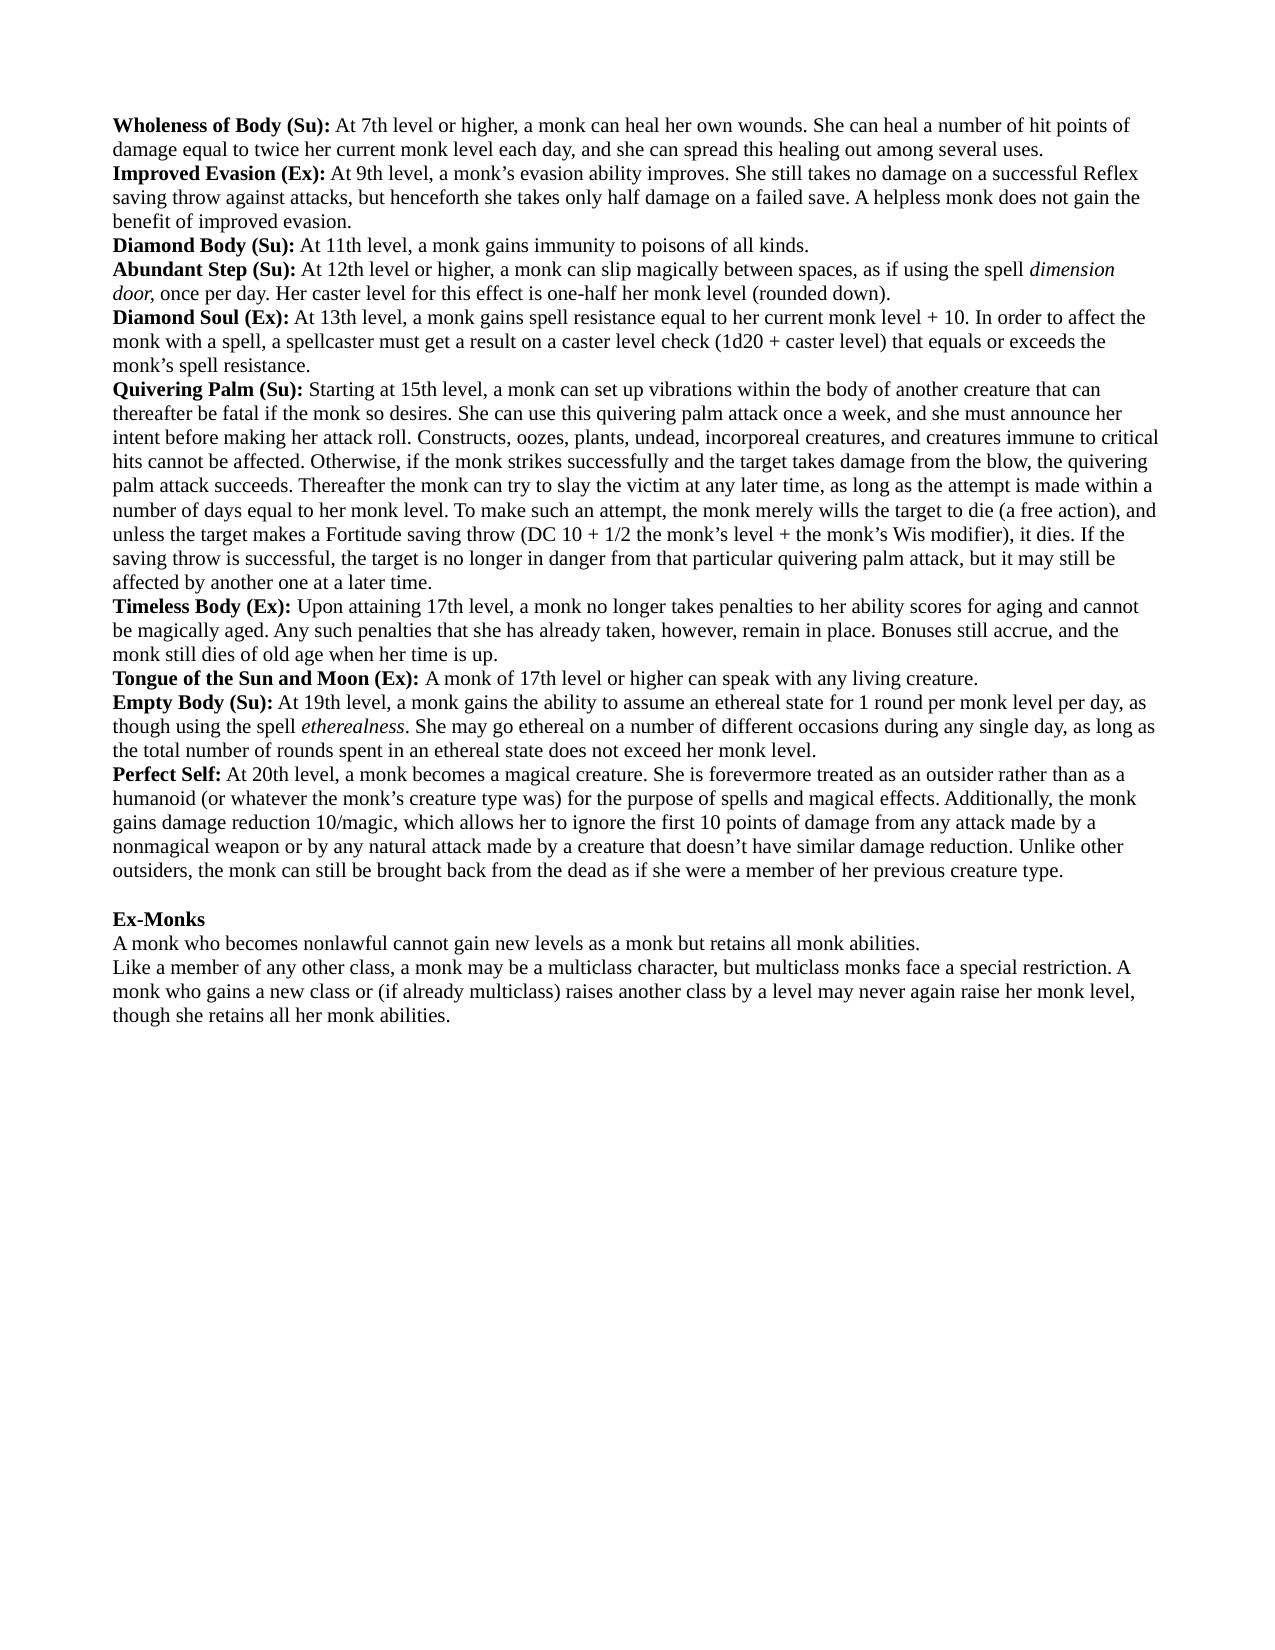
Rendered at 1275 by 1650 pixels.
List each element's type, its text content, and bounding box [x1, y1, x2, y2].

text Tongue of the Sun and Moon (Ex): A monk of 17th level or higher can speak with any living creature. [112, 666, 1162, 690]
text Improved Evasion (Ex): At 9th level, a monk’s evasion ability improves. She still takes no damage on a successful Reflex saving throw against attacks, but henceforth she takes only half damage on a failed save. A helpless monk does not gain the benefit of improved evasion. [112, 161, 1162, 233]
subtitle Ex-Monks [112, 907, 1162, 931]
text Timeless Body (Ex): Upon attaining 17th level, a monk no longer takes penalties to her ability scores for aging and cannot be magically aged. Any such penalties that she has already taken, however, remain in place. Bonuses still accrue, and the monk still dies of old age when her time is up. [112, 594, 1162, 666]
text Like a member of any other class, a monk may be a multiclass character, but multiclass monks face a special restriction. A monk who gains a new class or (if already multiclass) raises another class by a level may never again raise her monk level, though she retains all her monk abilities. [112, 955, 1162, 1027]
text A monk who becomes nonlawful cannot gain new levels as a monk but retains all monk abilities. [112, 931, 1162, 955]
text Diamond Soul (Ex): At 13th level, a monk gains spell resistance equal to her current monk level + 10. In order to affect the monk with a spell, a spellcaster must get a result on a caster level check (1d20 + caster level) that equals or exceeds the monk’s spell resistance. [112, 305, 1162, 377]
text Wholeness of Body (Su): At 7th level or higher, a monk can heal her own wounds. She can heal a number of hit points of damage equal to twice her current monk level each day, and she can spread this healing out among several uses. [112, 112, 1162, 161]
text Abundant Step (Su): At 12th level or higher, a monk can slip magically between spaces, as if using the spell dimension door, once per day. Her caster level for this effect is one-half her monk level (rounded down). [112, 257, 1162, 305]
text Empty Body (Su): At 19th level, a monk gains the ability to assume an ethereal state for 1 round per monk level per day, as though using the spell etherealness. She may go ethereal on a number of different occasions during any single day, as long as the total number of rounds spent in an ethereal state does not exceed her monk level. [112, 690, 1162, 762]
text Quivering Palm (Su): Starting at 15th level, a monk can set up vibrations within the body of another creature that can thereafter be fatal if the monk so desires. She can use this quivering palm attack once a week, and she must announce her intent before making her attack roll. Constructs, oozes, plants, undead, incorporeal creatures, and creatures immune to critical hits cannot be affected. Otherwise, if the monk strikes successfully and the target takes damage from the blow, the quivering palm attack succeeds. Thereafter the monk can try to slay the victim at any later time, as long as the attempt is made within a number of days equal to her monk level. To make such an attempt, the monk merely wills the target to die (a free action), and unless the target makes a Fortitude saving throw (DC 10 + 1/2 the monk’s level + the monk’s Wis modifier), it dies. If the saving throw is successful, the target is no longer in danger from that particular quivering palm attack, but it may still be affected by another one at a later time. [112, 377, 1162, 594]
text Perfect Self: At 20th level, a monk becomes a magical creature. She is forevermore treated as an outsider rather than as a humanoid (or whatever the monk’s creature type was) for the purpose of spells and magical effects. Additionally, the monk gains damage reduction 10/magic, which allows her to ignore the first 10 points of damage from any attack made by a nonmagical weapon or by any natural attack made by a creature that doesn’t have similar damage reduction. Unlike other outsiders, the monk can still be brought back from the dead as if she were a member of her previous creature type. [112, 762, 1162, 882]
text Diamond Body (Su): At 11th level, a monk gains immunity to poisons of all kinds. [112, 233, 1162, 257]
